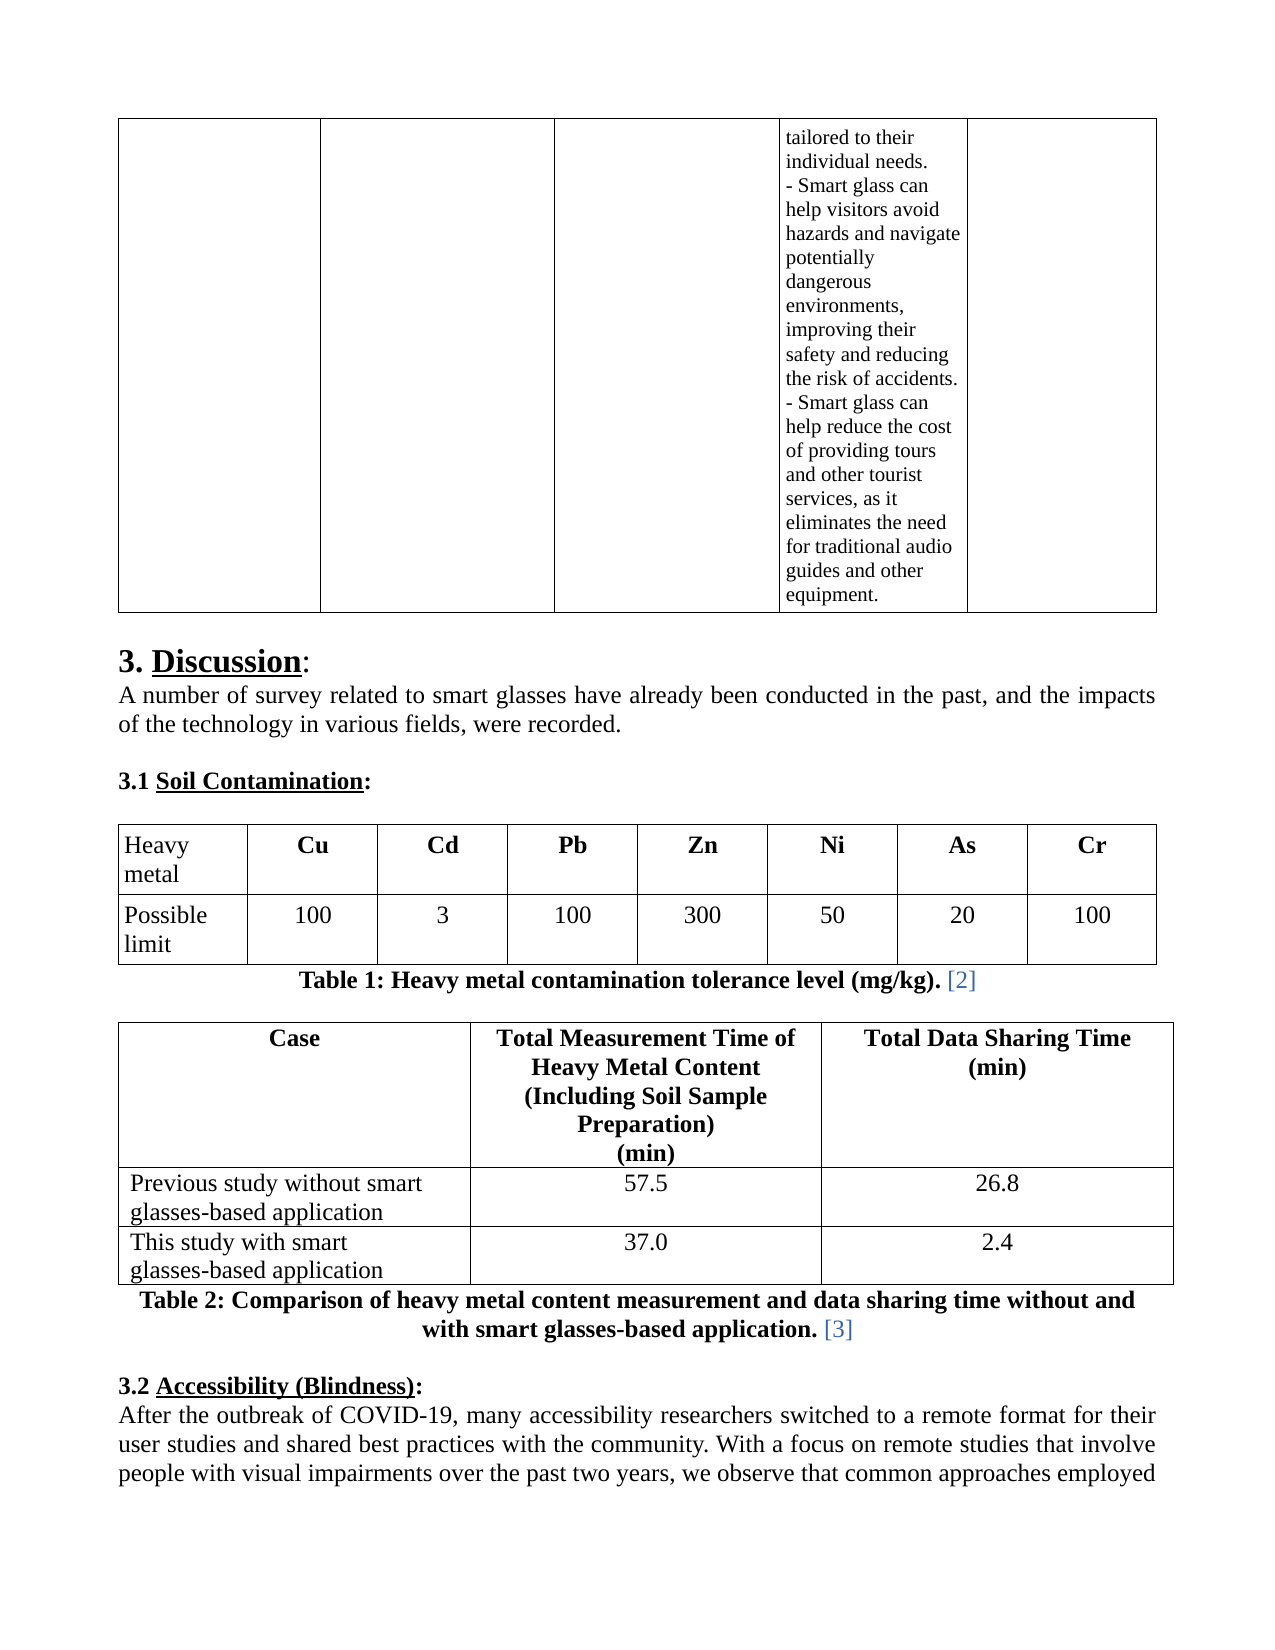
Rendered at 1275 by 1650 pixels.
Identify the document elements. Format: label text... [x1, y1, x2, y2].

table_cell 20 [898, 895, 1027, 964]
table_header Case [119, 1023, 470, 1167]
table_header Ni [768, 825, 897, 894]
text 3.2 Accessibility (Blindness): [118, 1371, 1157, 1400]
table_header Pb [508, 825, 637, 894]
table_cell This study with smart glasses-based application [119, 1227, 470, 1284]
table_cell tailored to their individual needs. - Smart glass can help visitors avoid hazards and navigate potentially dangerous environments, improving their safety and reducing the risk of accidents. - Smart glass can help reduce the cost of providing tours and other tourist services, as it eliminates the need for traditional audio guides and other equipment. [780, 119, 967, 612]
table_cell Previous study without smart glasses-based application [119, 1168, 470, 1226]
table_cell 300 [638, 895, 767, 964]
text 3.1 Soil Contamination: [118, 766, 1157, 795]
table_cell 2.4 [822, 1227, 1173, 1284]
table_cell Possible limit [119, 895, 247, 964]
table_header Cr [1028, 825, 1156, 894]
table_cell 100 [1028, 895, 1156, 964]
table_cell 37.0 [471, 1227, 821, 1284]
table_cell [119, 119, 320, 612]
table_cell 3 [378, 895, 507, 964]
text After the outbreak of COVID-19, many accessibility researchers switched to a remote format for their user studies and shared best practices with the community. With a focus on remote studies that involve people with visual impairments over the past two years, we observe that common approaches employed [118, 1400, 1157, 1486]
text Table 2: Comparison of heavy metal content measurement and data sharing time without and with smart glasses-based application. [3] [118, 1285, 1157, 1343]
text 3. Discussion: [118, 642, 1157, 680]
table_header Heavy metal [119, 825, 247, 894]
table_cell 100 [508, 895, 637, 964]
text Table 1: Heavy metal contamination tolerance level (mg/kg). [2] [118, 965, 1157, 993]
table_header Total Measurement Time of Heavy Metal Content (Including Soil Sample Preparation) (min) [471, 1023, 821, 1167]
table_header As [898, 825, 1027, 894]
table_cell 26.8 [822, 1168, 1173, 1226]
table_cell 100 [248, 895, 377, 964]
table_cell [321, 119, 554, 612]
table_cell 50 [768, 895, 897, 964]
table_cell 57.5 [471, 1168, 821, 1226]
table_header Cd [378, 825, 507, 894]
table_cell [555, 119, 779, 612]
table_header Zn [638, 825, 767, 894]
text A number of survey related to smart glasses have already been conducted in the past, and the impacts of the technology in various fields, were recorded. [118, 680, 1157, 737]
table_header Total Data Sharing Time (min) [822, 1023, 1173, 1167]
table_cell [968, 119, 1156, 612]
table_header Cu [248, 825, 377, 894]
